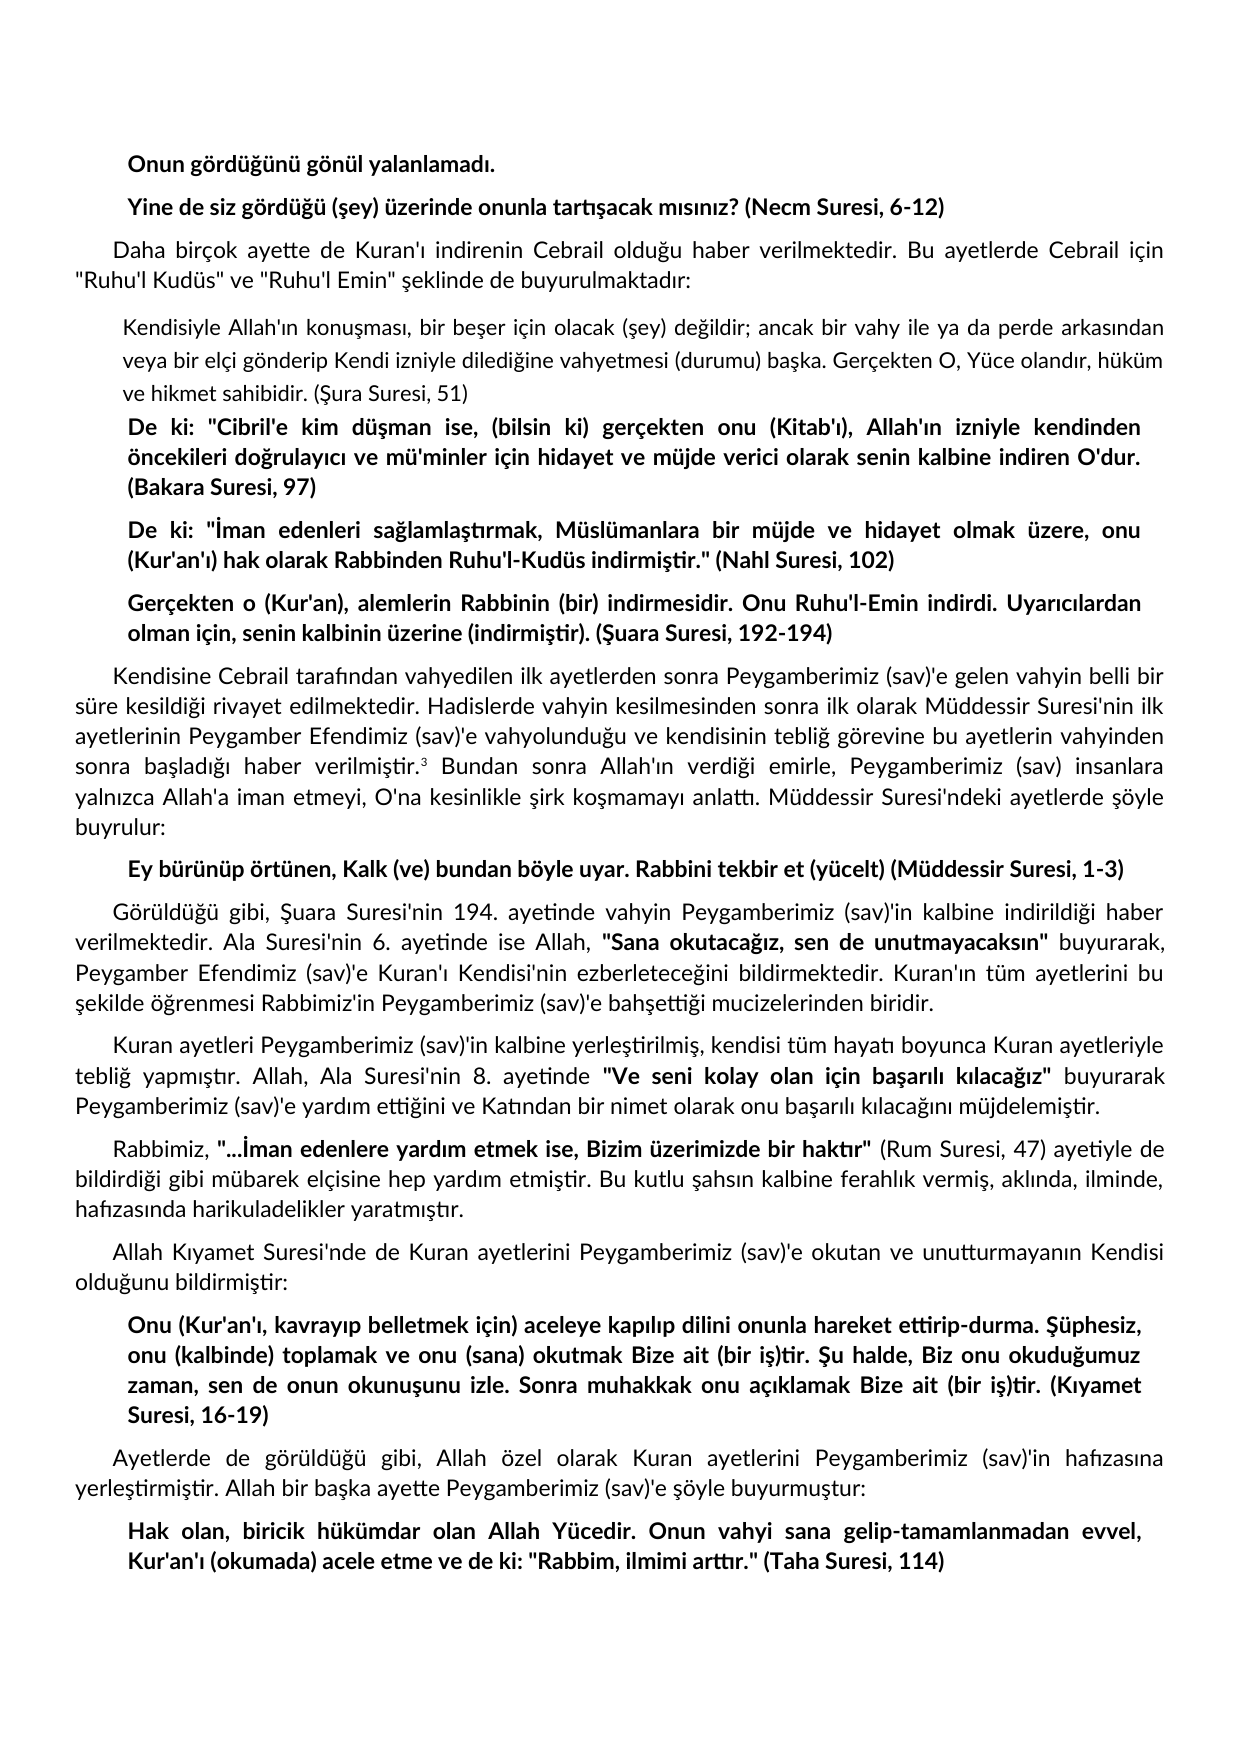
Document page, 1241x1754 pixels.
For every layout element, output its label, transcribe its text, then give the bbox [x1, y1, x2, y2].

text Ayetlerde de görüldüğü gibi, Allah özel olarak Kuran ayetlerini Peygamberimiz (sav)'in hafızasına yerleştirmiştir. Allah bir başka ayette Peygamberimiz (sav)'e şöyle buyurmuştur: [75, 1444, 1165, 1501]
text Onun gördüğünü gönül yalanlamadı. [127, 150, 1143, 177]
text De ki: "Cibril'e kim düşman ise, (bilsin ki) gerçekten onu (Kitab'ı), Allah'ın izniyle kendinden öncekileri doğrulayıcı ve mü'minler için hidayet ve müjde verici olarak senin kalbine indiren O'dur. (Bakara Suresi, 97) [127, 412, 1143, 500]
text Allah Kıyamet Suresi'nde de Kuran ayetlerini Peygamberimiz (sav)'e okutan ve unutturmayanın Kendisi olduğunu bildirmiştir: [75, 1237, 1165, 1295]
text Rabbimiz, "...İman edenlere yardım etmek ise, Bizim üzerimizde bir haktır" (Rum Suresi, 47) ayetiyle de bildirdiği gibi mübarek elçisine hep yardım etmiştir. Bu kutlu şahsın kalbine ferahlık vermiş, aklında, ilminde, hafızasında harikuladelikler yaratmıştır. [75, 1134, 1165, 1222]
text Daha birçok ayette de Kuran'ı indirenin Cebrail olduğu haber verilmektedir. Bu ayetlerde Cebrail için "Ruhu'l Kudüs" ve "Ruhu'l Emin" şeklinde de buyurulmaktadır: [75, 235, 1165, 293]
text Hak olan, biricik hükümdar olan Allah Yücedir. Onun vahyi sana gelip-tamamlanmadan evvel, Kur'an'ı (okumada) acele etme ve de ki: "Rabbim, ilmimi arttır." (Taha Suresi, 114) [127, 1517, 1143, 1574]
text De ki: "İman edenleri sağlamlaştırmak, Müslümanlara bir müjde ve hidayet olmak üzere, onu (Kur'an'ı) hak olarak Rabbinden Ruhu'l-Kudüs indirmiştir." (Nahl Suresi, 102) [127, 516, 1143, 573]
text Ey bürünüp örtünen, Kalk (ve) bundan böyle uyar. Rabbini tekbir et (yücelt) (Müddessir Suresi, 1-3) [127, 855, 1143, 883]
text Kendisine Cebrail tarafından vahyedilen ilk ayetlerden sonra Peygamberimiz (sav)'e gelen vahyin belli bir süre kesildiği rivayet edilmektedir. Hadislerde vahyin kesilmesinden sonra ilk olarak Müddessir Suresi'nin ilk ayetlerinin Peygamber Efendimiz (sav)'e vahyolunduğu ve kendisinin tebliğ görevine bu ayetlerin vahyinden sonra başladığı haber verilmiştir.3 Bundan sonra Allah'ın verdiği emirle, Peygamberimiz (sav) insanlara yalnızca Allah'a iman etmeyi, O'na kesinlikle şirk koşmamayı anlattı. Müddessir Suresi'ndeki ayetlerde şöyle buyrulur: [75, 661, 1165, 840]
text Kuran ayetleri Peygamberimiz (sav)'in kalbine yerleştirilmiş, kendisi tüm hayatı boyunca Kuran ayetleriyle tebliğ yapmıştır. Allah, Ala Suresi'nin 8. ayetinde "Ve seni kolay olan için başarılı kılacağız" buyurarak Peygamberimiz (sav)'e yardım ettiğini ve Katından bir nimet olarak onu başarılı kılacağını müjdelemiştir. [75, 1031, 1165, 1119]
text Görüldüğü gibi, Şuara Suresi'nin 194. ayetinde vahyin Peygamberimiz (sav)'in kalbine indirildiği haber verilmektedir. Ala Suresi'nin 6. ayetinde ise Allah, "Sana okutacağız, sen de unutmayacaksın" buyurarak, Peygamber Efendimiz (sav)'e Kuran'ı Kendisi'nin ezberleteceğini bildirmektedir. Kuran'ın tüm ayetlerini bu şekilde öğrenmesi Rabbimiz'in Peygamberimiz (sav)'e bahşettiği mucizelerinden biridir. [75, 898, 1165, 1016]
text Onu (Kur'an'ı, kavrayıp belletmek için) aceleye kapılıp dilini onunla hareket ettirip-durma. Şüphesiz, onu (kalbinde) toplamak ve onu (sana) okutmak Bize ait (bir iş)tir. Şu halde, Biz onu okuduğumuz zaman, sen de onun okunuşunu izle. Sonra muhakkak onu açıklamak Bize ait (bir iş)tir. (Kıyamet Suresi, 16-19) [127, 1310, 1143, 1428]
text Gerçekten o (Kur'an), alemlerin Rabbinin (bir) indirmesidir. Onu Ruhu'l-Emin indirdi. Uyarıcılardan olman için, senin kalbinin üzerine (indirmiştir). (Şuara Suresi, 192-194) [127, 588, 1143, 646]
text Yine de siz gördüğü (şey) üzerinde onunla tartışacak mısınız? (Necm Suresi, 6-12) [127, 193, 1143, 220]
text Kendisiyle Allah'ın konuşması, bir beşer için olacak (şey) değildir; ancak bir vahy ile ya da perde arkasından veya bir elçi gönderip Kendi izniyle dilediğine vahyetmesi (durumu) başka. Gerçekten O, Yüce olandır, hüküm ve hikmet sahibidir. (Şura Suresi, 51) [122, 308, 1165, 408]
